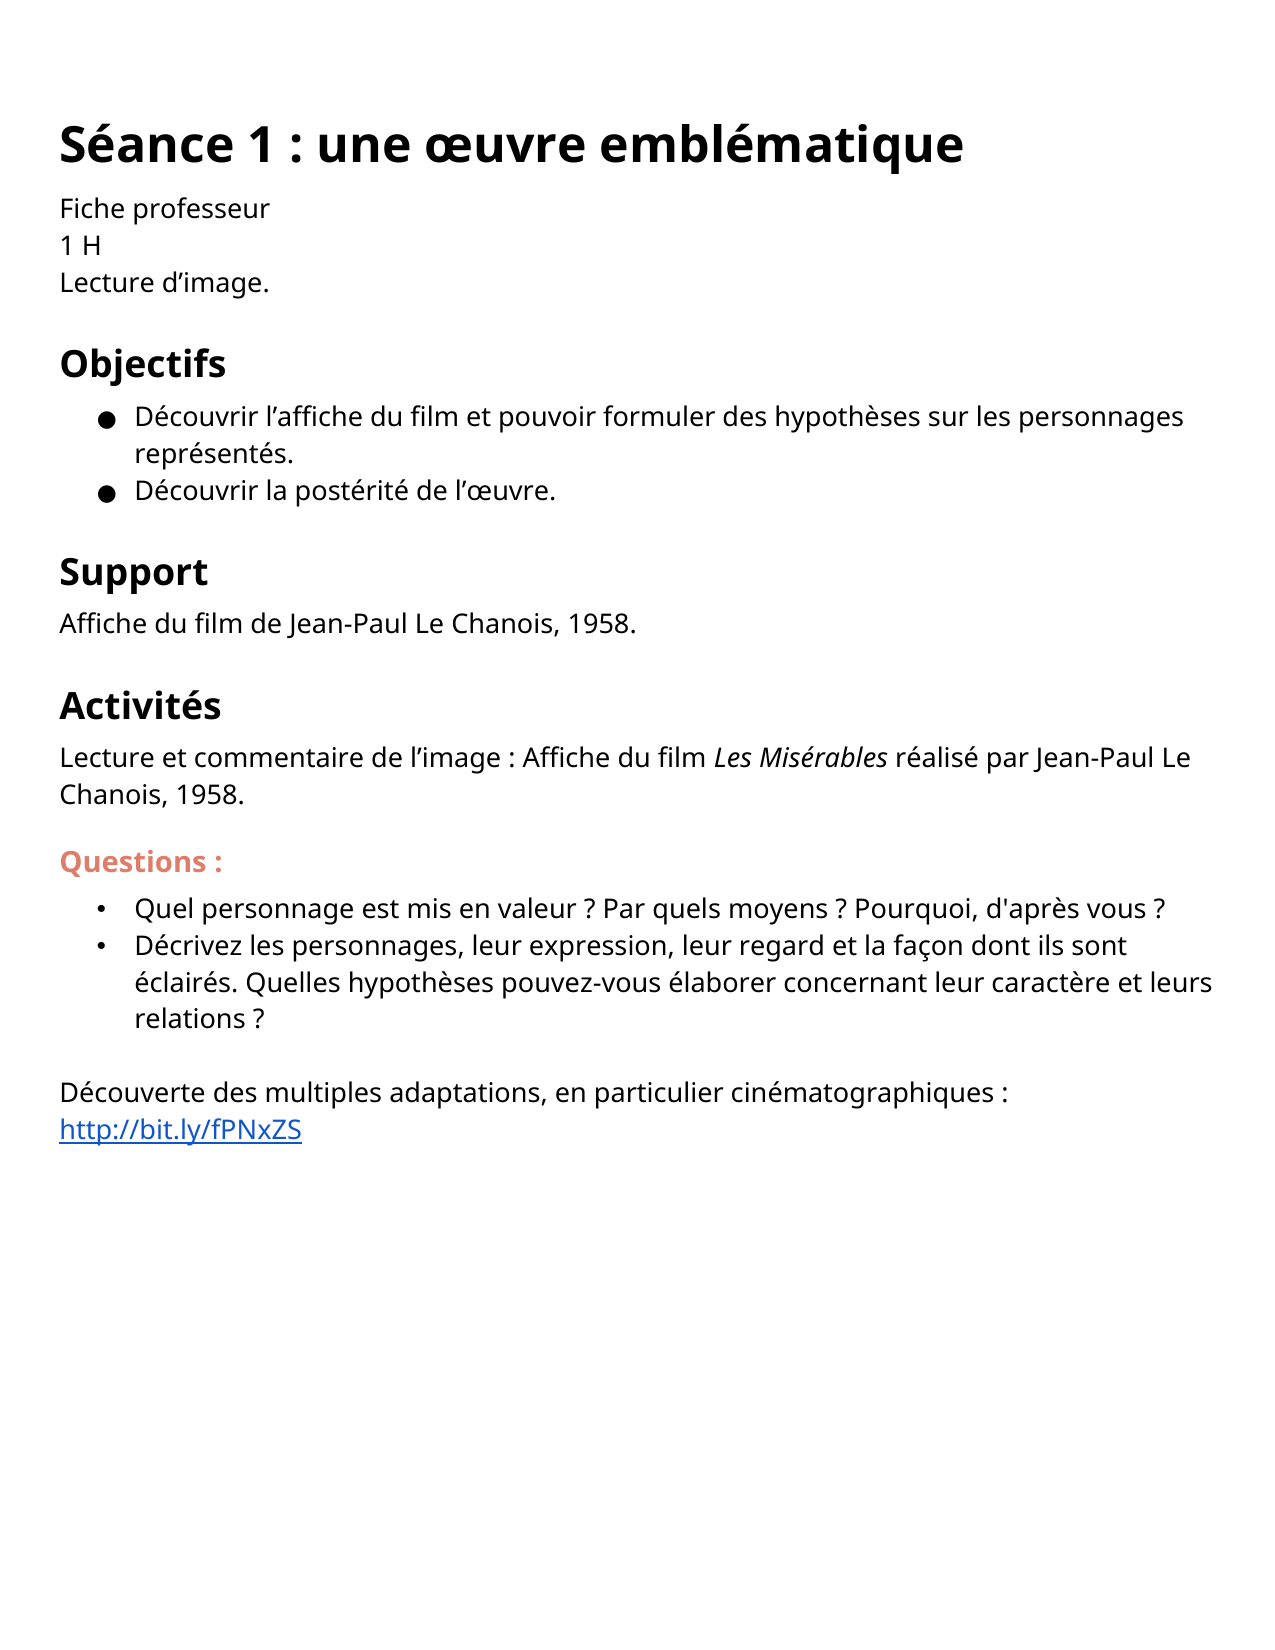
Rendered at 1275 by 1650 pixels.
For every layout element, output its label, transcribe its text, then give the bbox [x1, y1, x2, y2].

subtitle Objectifs [59, 338, 1216, 389]
subtitle Séance 1 : une œuvre emblématique [59, 109, 1216, 177]
subtitle Support [59, 545, 1216, 596]
subtitle Questions : [59, 841, 1216, 881]
text Lecture et commentaire de l’image : Affiche du film Les Misérables réalisé par Jean-Paul Le Chanois, 1958. [59, 738, 1216, 812]
text Découverte des multiples adaptations, en particulier cinématographiques : http://bit.ly/fPNxZS [59, 1074, 1216, 1147]
list Décrivez les personnages, leur expression, leur regard et la façon dont ils sont éclairés. Quelles hypothèses pouvez-vous élaborer concernant leur caractère et leurs relations ? [97, 926, 1216, 1037]
list Découvrir l’affiche du film et pouvoir formuler des hypothèses sur les personnages représentés. [97, 397, 1216, 471]
list Quel personnage est mis en valeur ? Par quels moyens ? Pourquoi, d'après vous ? [97, 889, 1216, 926]
text Affiche du film de Jean-Paul Le Chanois, 1958. [59, 605, 1216, 642]
text 1 H [59, 227, 1216, 263]
text Lecture d’image. [59, 263, 1216, 300]
text Fiche professeur [59, 190, 1216, 227]
list Découvrir la postérité de l’œuvre. [97, 471, 1216, 508]
subtitle Activités [59, 679, 1216, 730]
